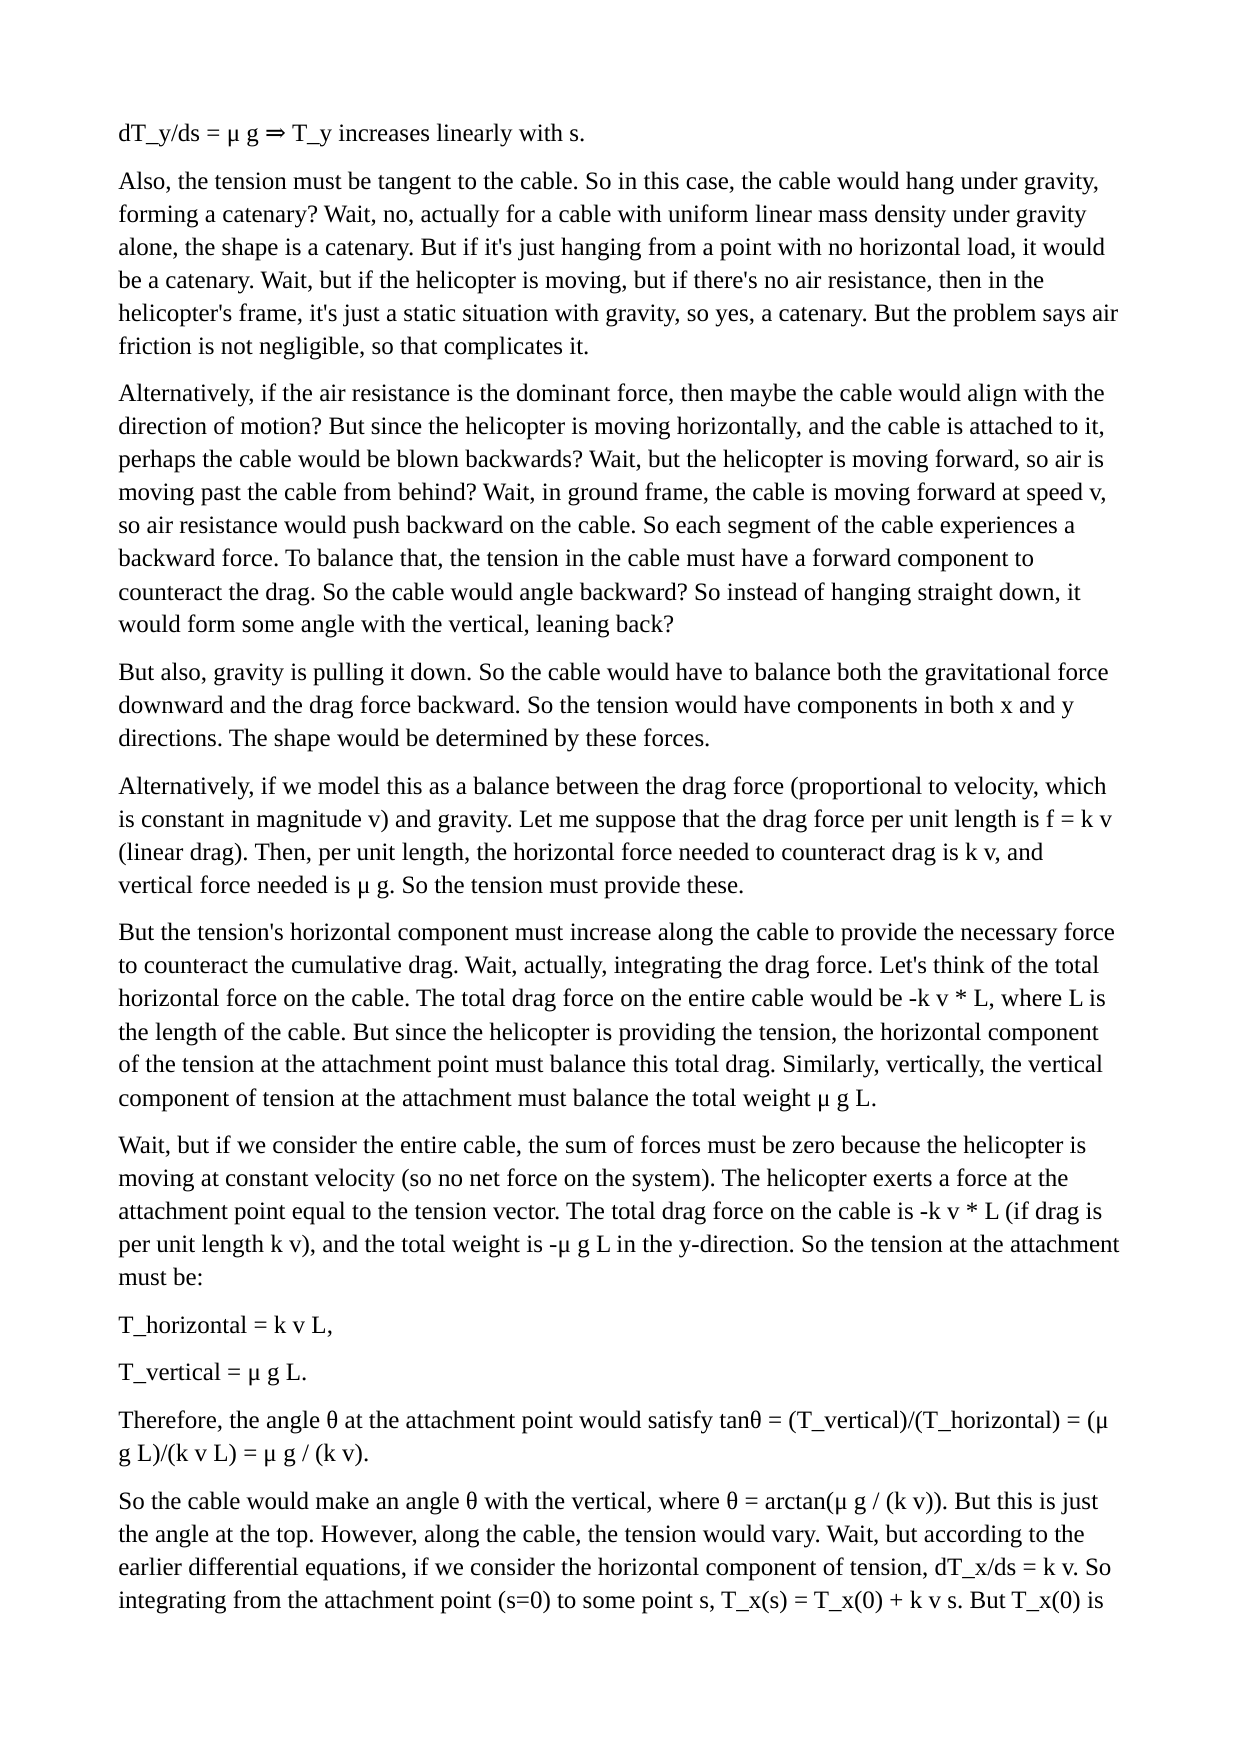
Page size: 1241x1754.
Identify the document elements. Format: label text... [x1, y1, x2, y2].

text So the cable would make an angle θ with the vertical, where θ = arctan(μ g / (k v)). But this is just the angle at the top. However, along the cable, the tension would vary. Wait, but according to the earlier differential equations, if we consider the horizontal component of tension, dT_x/ds = k v. So integrating from the attachment point (s=0) to some point s, T_x(s) = T_x(0) + k v s. But T_x(0) is [118, 1486, 1122, 1613]
text Alternatively, if the air resistance is the dominant force, then maybe the cable would align with the direction of motion? But since the helicopter is moving horizontally, and the cable is attached to it, perhaps the cable would be blown backwards? Wait, but the helicopter is moving forward, so air is moving past the cable from behind? Wait, in ground frame, the cable is moving forward at speed v, so air resistance would push backward on the cable. So each segment of the cable experiences a backward force. To balance that, the tension in the cable must have a forward component to counteract the drag. So the cable would angle backward? So instead of hanging straight down, it would form some angle with the vertical, leaning back? [118, 378, 1122, 638]
text dT_y/ds = μ g ⇒ T_y increases linearly with s. [118, 118, 1122, 147]
text Alternatively, if we model this as a balance between the drag force (proportional to velocity, which is constant in magnitude v) and gravity. Let me suppose that the drag force per unit length is f = k v (linear drag). Then, per unit length, the horizontal force needed to counteract drag is k v, and vertical force needed is μ g. So the tension must provide these. [118, 771, 1122, 899]
text T_vertical = μ g L. [118, 1357, 1122, 1386]
text T_horizontal = k v L, [118, 1310, 1122, 1339]
text But the tension's horizontal component must increase along the cable to provide the necessary force to counteract the cumulative drag. Wait, actually, integrating the drag force. Let's think of the total horizontal force on the cable. The total drag force on the entire cable would be -k v * L, where L is the length of the cable. But since the helicopter is providing the tension, the horizontal component of the tension at the attachment point must balance this total drag. Similarly, vertically, the vertical component of tension at the attachment must balance the total weight μ g L. [118, 917, 1122, 1111]
text Also, the tension must be tangent to the cable. So in this case, the cable would hang under gravity, forming a catenary? Wait, no, actually for a cable with uniform linear mass density under gravity alone, the shape is a catenary. But if it's just hanging from a point with no horizontal load, it would be a catenary. Wait, but if the helicopter is moving, but if there's no air resistance, then in the helicopter's frame, it's just a static situation with gravity, so yes, a catenary. But the problem says air friction is not negligible, so that complicates it. [118, 166, 1122, 359]
text But also, gravity is pulling it down. So the cable would have to balance both the gravitational force downward and the drag force backward. So the tension would have components in both x and y directions. The shape would be determined by these forces. [118, 657, 1122, 752]
text Wait, but if we consider the entire cable, the sum of forces must be zero because the helicopter is moving at constant velocity (so no net force on the system). The helicopter exerts a force at the attachment point equal to the tension vector. The total drag force on the cable is -k v * L (if drag is per unit length k v), and the total weight is -μ g L in the y-direction. So the tension at the attachment must be: [118, 1130, 1122, 1291]
text Therefore, the angle θ at the attachment point would satisfy tanθ = (T_vertical)/(T_horizontal) = (μ g L)/(k v L) = μ g / (k v). [118, 1405, 1122, 1467]
